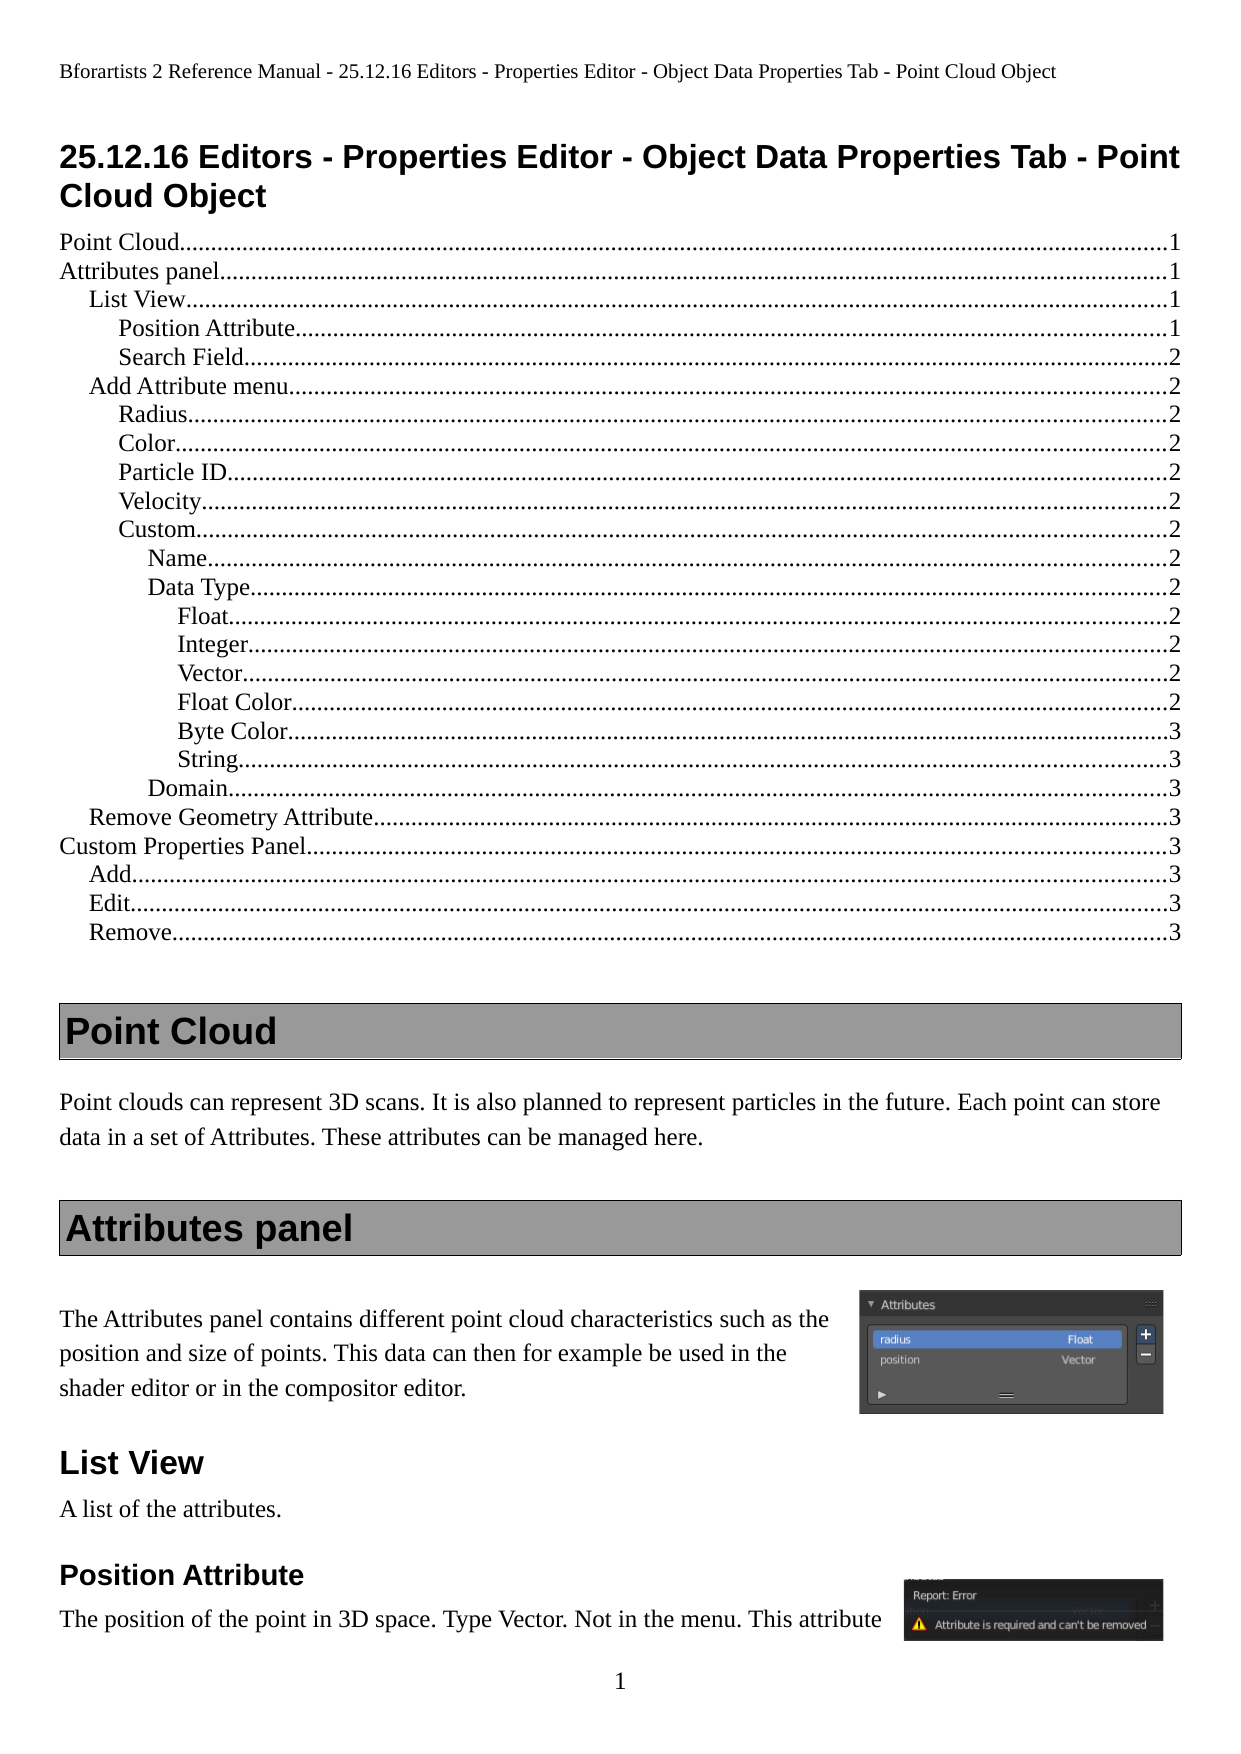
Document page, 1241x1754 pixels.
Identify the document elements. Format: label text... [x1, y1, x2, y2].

text Vector 2 [177, 658, 1181, 687]
text Search Field 2 [118, 342, 1181, 371]
text Velocity 2 [118, 486, 1181, 514]
text Float 2 [177, 601, 1181, 629]
text Edit 3 [88, 888, 1181, 917]
text The Attributes panel contains different point cloud characteristics such as the position and size of points. This data can then for example be used in the shader editor or in the compositor editor. [59, 1304, 859, 1402]
text Add Attribute menu 2 [88, 371, 1181, 399]
text Domain 3 [147, 773, 1181, 802]
text Point Cloud 1 [59, 227, 1181, 256]
text The position of the point in 3D space. Type Vector. Not in the menu. This attribute [59, 1604, 903, 1633]
text Particle ID 2 [118, 457, 1181, 486]
text Data Type 2 [147, 572, 1181, 601]
text String 3 [177, 744, 1181, 773]
text Custom Properties Panel 3 [59, 831, 1181, 859]
text Remove 3 [88, 917, 1181, 946]
text Add 3 [88, 859, 1181, 888]
subtitle Position Attribute [59, 1558, 1181, 1591]
text A list of the attributes. [59, 1494, 1181, 1523]
text Float Color 2 [177, 687, 1181, 716]
text Custom 2 [118, 514, 1181, 543]
text Name 2 [147, 543, 1181, 572]
table_header Point Cloud [60, 1004, 1181, 1058]
text Radius 2 [118, 399, 1181, 428]
text Remove Geometry Attribute 3 [88, 802, 1181, 831]
table_header Attributes panel [60, 1201, 1181, 1255]
subtitle 25.12.16 Editors - Properties Editor - Object Data Properties Tab - Point Cloud Object [59, 138, 1181, 214]
text List View 1 [88, 284, 1181, 313]
text Integer 2 [177, 629, 1181, 658]
picture [903, 1579, 1164, 1641]
text Position Attribute 1 [118, 313, 1181, 342]
text Color 2 [118, 428, 1181, 457]
text Attributes panel 1 [59, 256, 1181, 284]
picture [859, 1290, 1164, 1414]
text Point clouds can represent 3D scans. It is also planned to represent particles in the future. Each point can store data in a set of Attributes. These attributes can be managed here. [59, 1087, 1181, 1151]
text Byte Color 3 [177, 716, 1181, 744]
subtitle List View [59, 1443, 1181, 1481]
